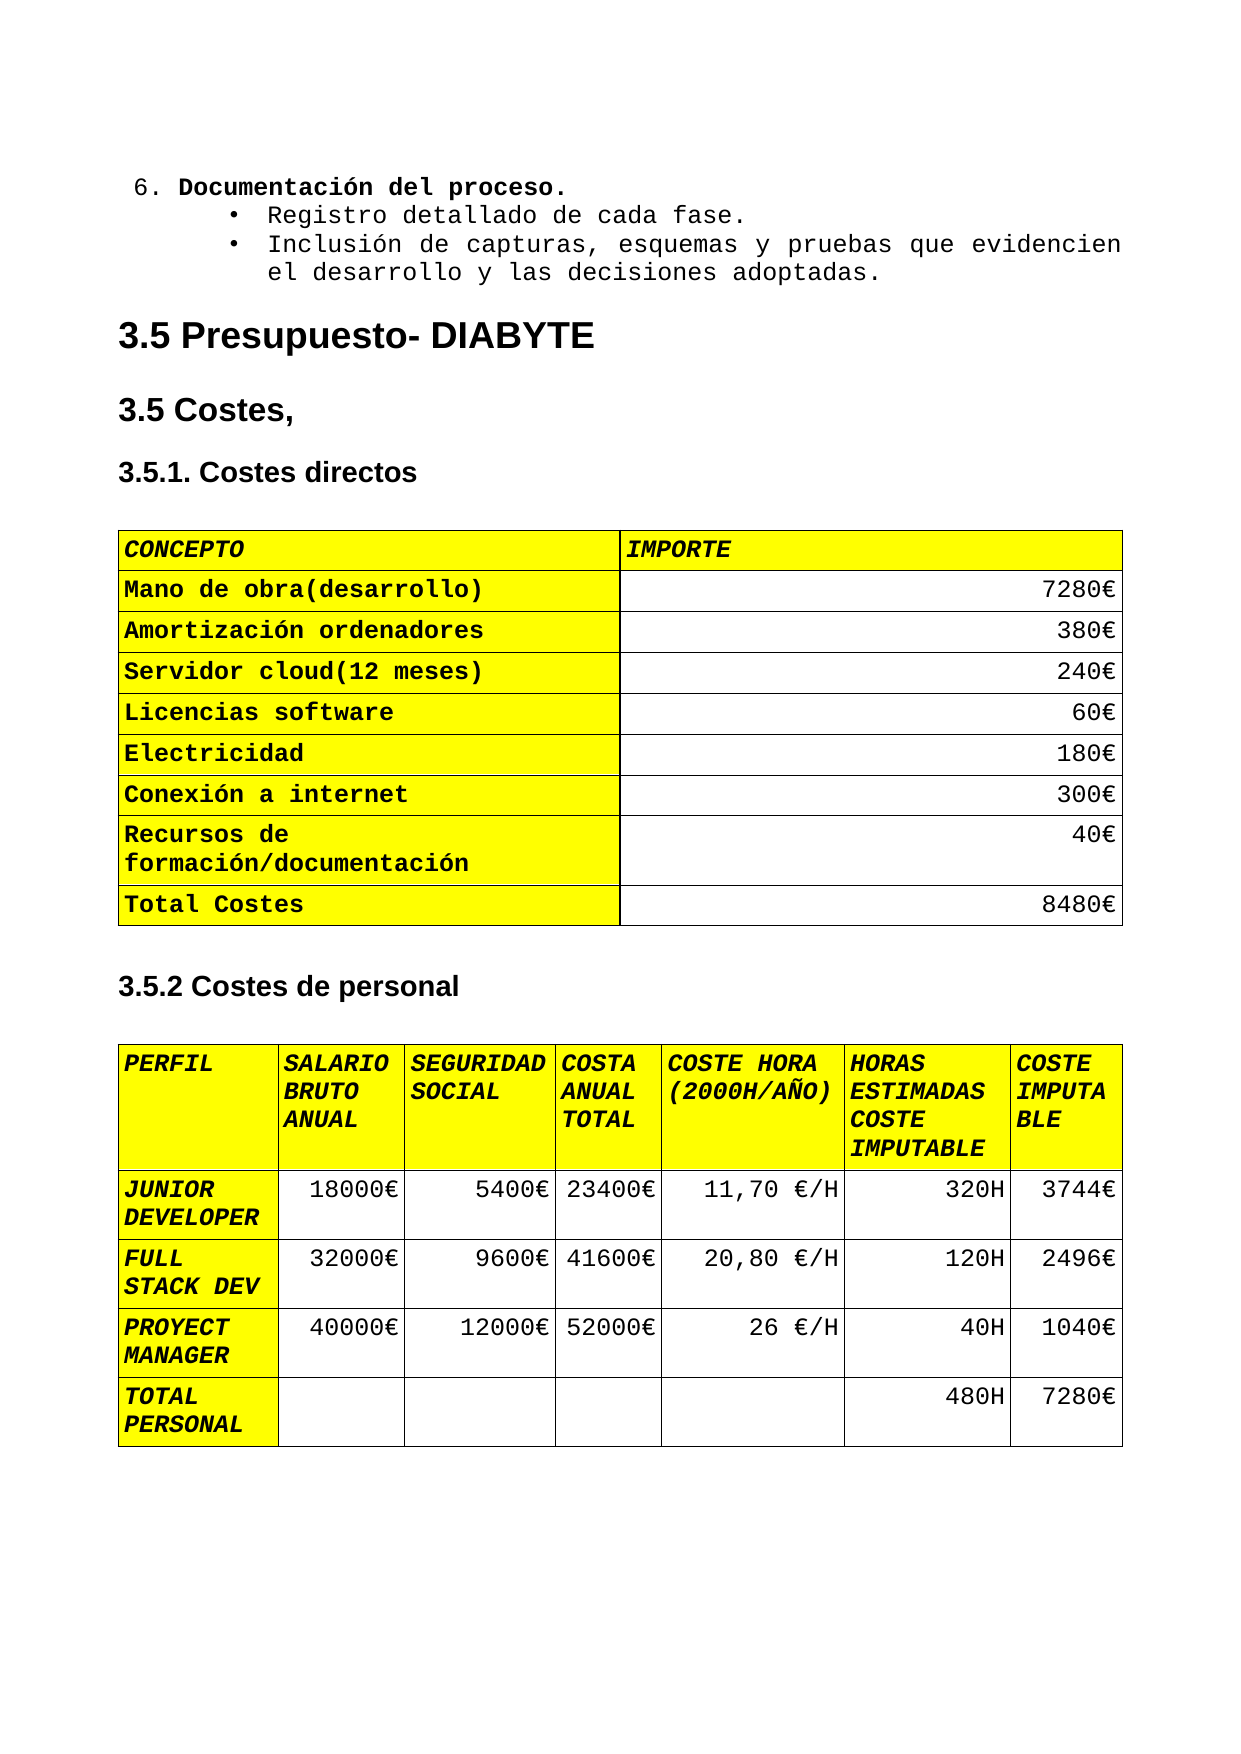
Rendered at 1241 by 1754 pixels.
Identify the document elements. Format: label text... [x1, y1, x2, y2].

table_cell 8480€ [621, 886, 1122, 925]
table_cell 26 €/H [662, 1309, 844, 1377]
table_cell 32000€ [279, 1240, 404, 1308]
table_cell [556, 1378, 661, 1446]
subtitle 3.5.2 Costes de personal [118, 969, 1122, 1003]
table_cell 9600€ [405, 1240, 555, 1308]
table_cell 2496€ [1011, 1240, 1122, 1308]
table_cell 320H [845, 1171, 1010, 1239]
table_cell Recursos de formación/documentación [119, 816, 619, 884]
table_cell 40H [845, 1309, 1010, 1377]
table_cell Total Costes [119, 886, 619, 925]
table_cell 12000€ [405, 1309, 555, 1377]
table_cell 120H [845, 1240, 1010, 1308]
table_cell 20,80 €/H [662, 1240, 844, 1308]
subtitle 3.5 Costes, [118, 389, 1122, 428]
subtitle 3.5 Presupuesto- DIABYTE [118, 313, 1122, 356]
table_cell 52000€ [556, 1309, 661, 1377]
table_cell Servidor cloud(12 meses) [119, 653, 619, 693]
table_header PERFIL [119, 1045, 278, 1169]
table_cell 40€ [621, 816, 1122, 884]
table_cell Licencias software [119, 694, 619, 734]
text 6. Documentación del proceso. [118, 175, 1122, 203]
table_cell TOTAL PERSONAL [119, 1378, 278, 1446]
table_cell 41600€ [556, 1240, 661, 1308]
table_cell Amortización ordenadores [119, 612, 619, 652]
table_cell 1040€ [1011, 1309, 1122, 1377]
table_header SALARIO BRUTO ANUAL [279, 1045, 404, 1169]
list Inclusión de capturas, esquemas y pruebas que evidencien el desarrollo y las decisiones adoptadas. [229, 231, 1122, 288]
table_cell 300€ [621, 776, 1122, 815]
table_cell 60€ [621, 694, 1122, 734]
table_cell 5400€ [405, 1171, 555, 1239]
table_header COSTA ANUAL TOTAL [556, 1045, 661, 1169]
table_header HORAS ESTIMADAS COSTE IMPUTABLE [845, 1045, 1010, 1169]
table_cell 23400€ [556, 1171, 661, 1239]
table_cell 380€ [621, 612, 1122, 652]
table_header COSTE HORA (2000H/AÑO) [662, 1045, 844, 1169]
table_header SEGURIDAD SOCIAL [405, 1045, 555, 1169]
table_cell FULL STACK DEV [119, 1240, 278, 1308]
table_cell Conexión a internet [119, 776, 619, 815]
table_cell [662, 1378, 844, 1446]
table_cell [279, 1378, 404, 1446]
table_cell 7280€ [621, 571, 1122, 611]
list Registro detallado de cada fase. [229, 203, 1122, 231]
table_header CONCEPTO [119, 531, 619, 570]
table_cell Electricidad [119, 735, 619, 774]
table_header COSTE IMPUTABLE [1011, 1045, 1122, 1169]
table_cell 180€ [621, 735, 1122, 774]
table_cell 240€ [621, 653, 1122, 693]
table_cell 11,70 €/H [662, 1171, 844, 1239]
table_cell 40000€ [279, 1309, 404, 1377]
table_cell 7280€ [1011, 1378, 1122, 1446]
table_cell Mano de obra(desarrollo) [119, 571, 619, 611]
table_cell PROYECT MANAGER [119, 1309, 278, 1377]
table_header IMPORTE [621, 531, 1122, 570]
table_cell [405, 1378, 555, 1446]
table_cell 3744€ [1011, 1171, 1122, 1239]
table_cell 18000€ [279, 1171, 404, 1239]
subtitle 3.5.1. Costes directos [118, 455, 1122, 489]
table_cell JUNIOR DEVELOPER [119, 1171, 278, 1239]
table_cell 480H [845, 1378, 1010, 1446]
